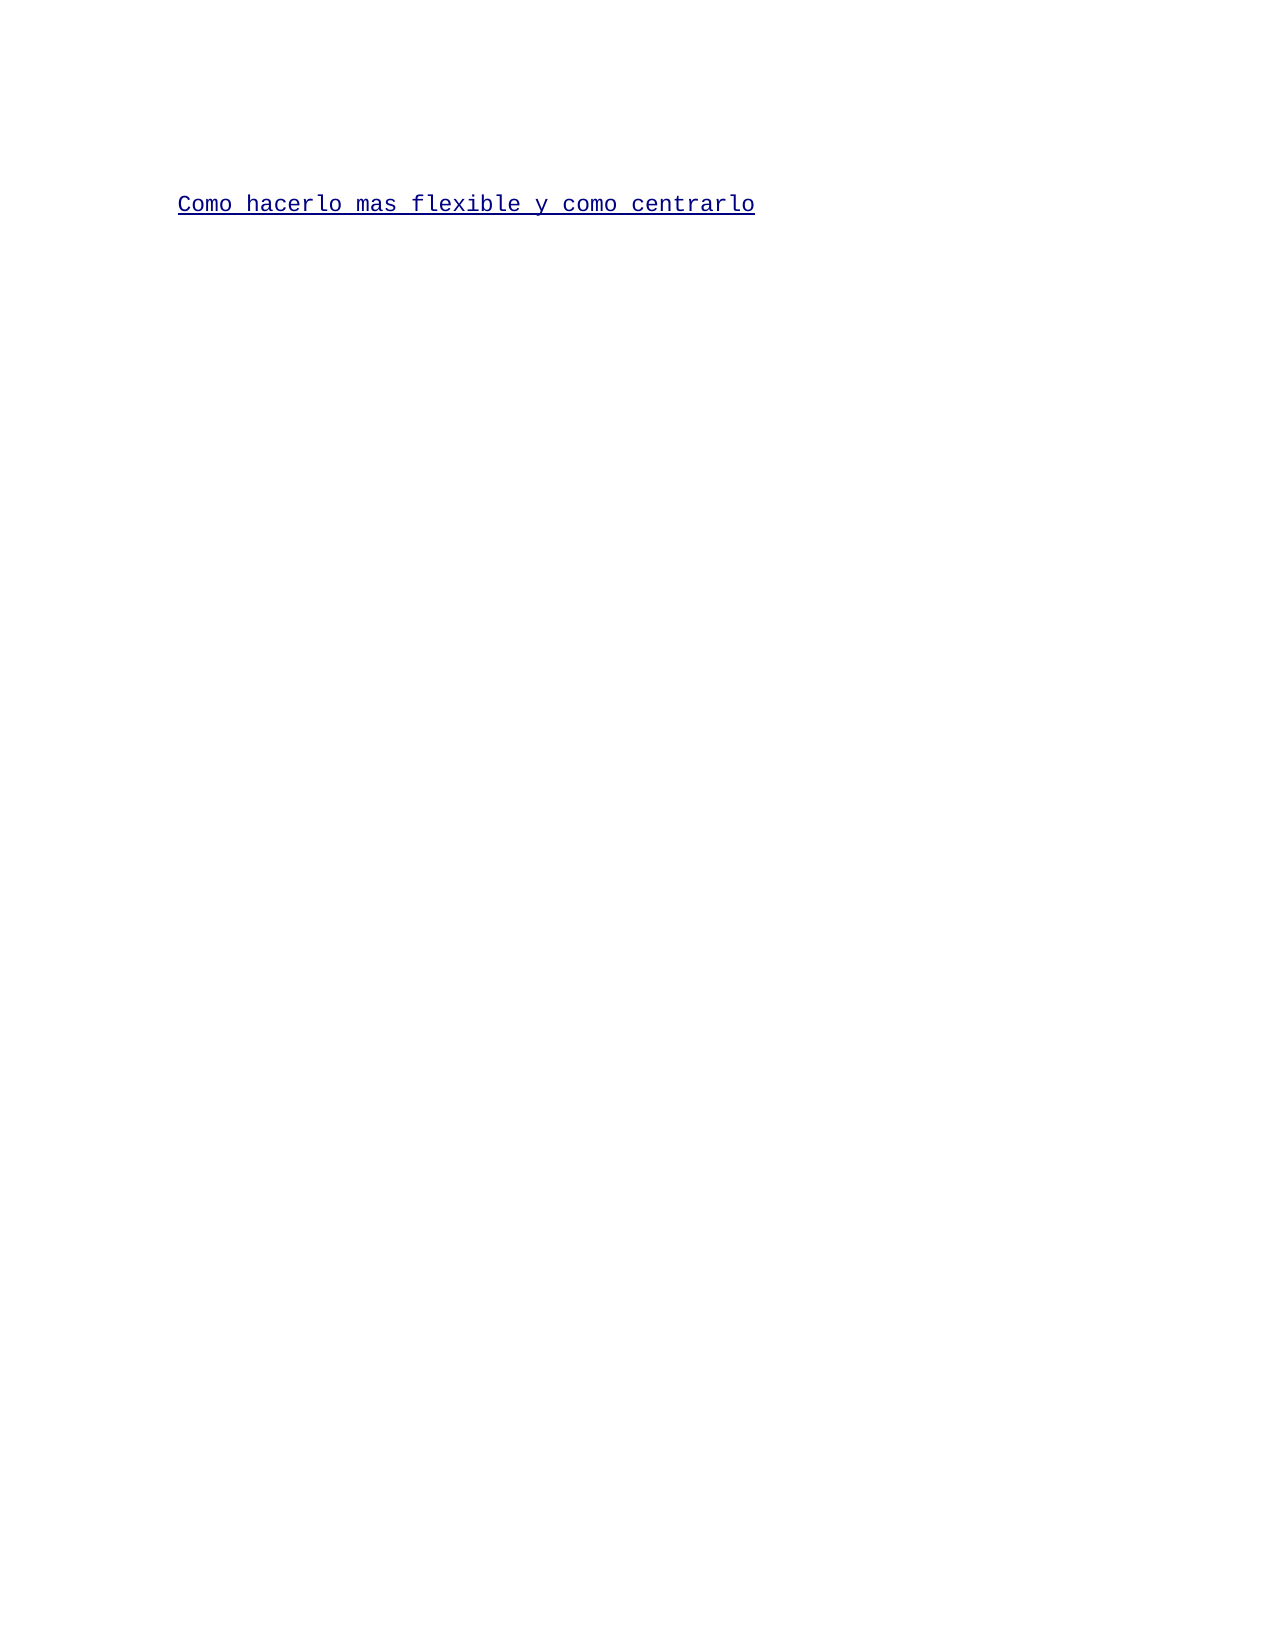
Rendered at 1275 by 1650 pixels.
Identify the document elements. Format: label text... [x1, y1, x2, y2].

text Como hacerlo mas flexible y como centrarlo [177, 192, 1098, 218]
